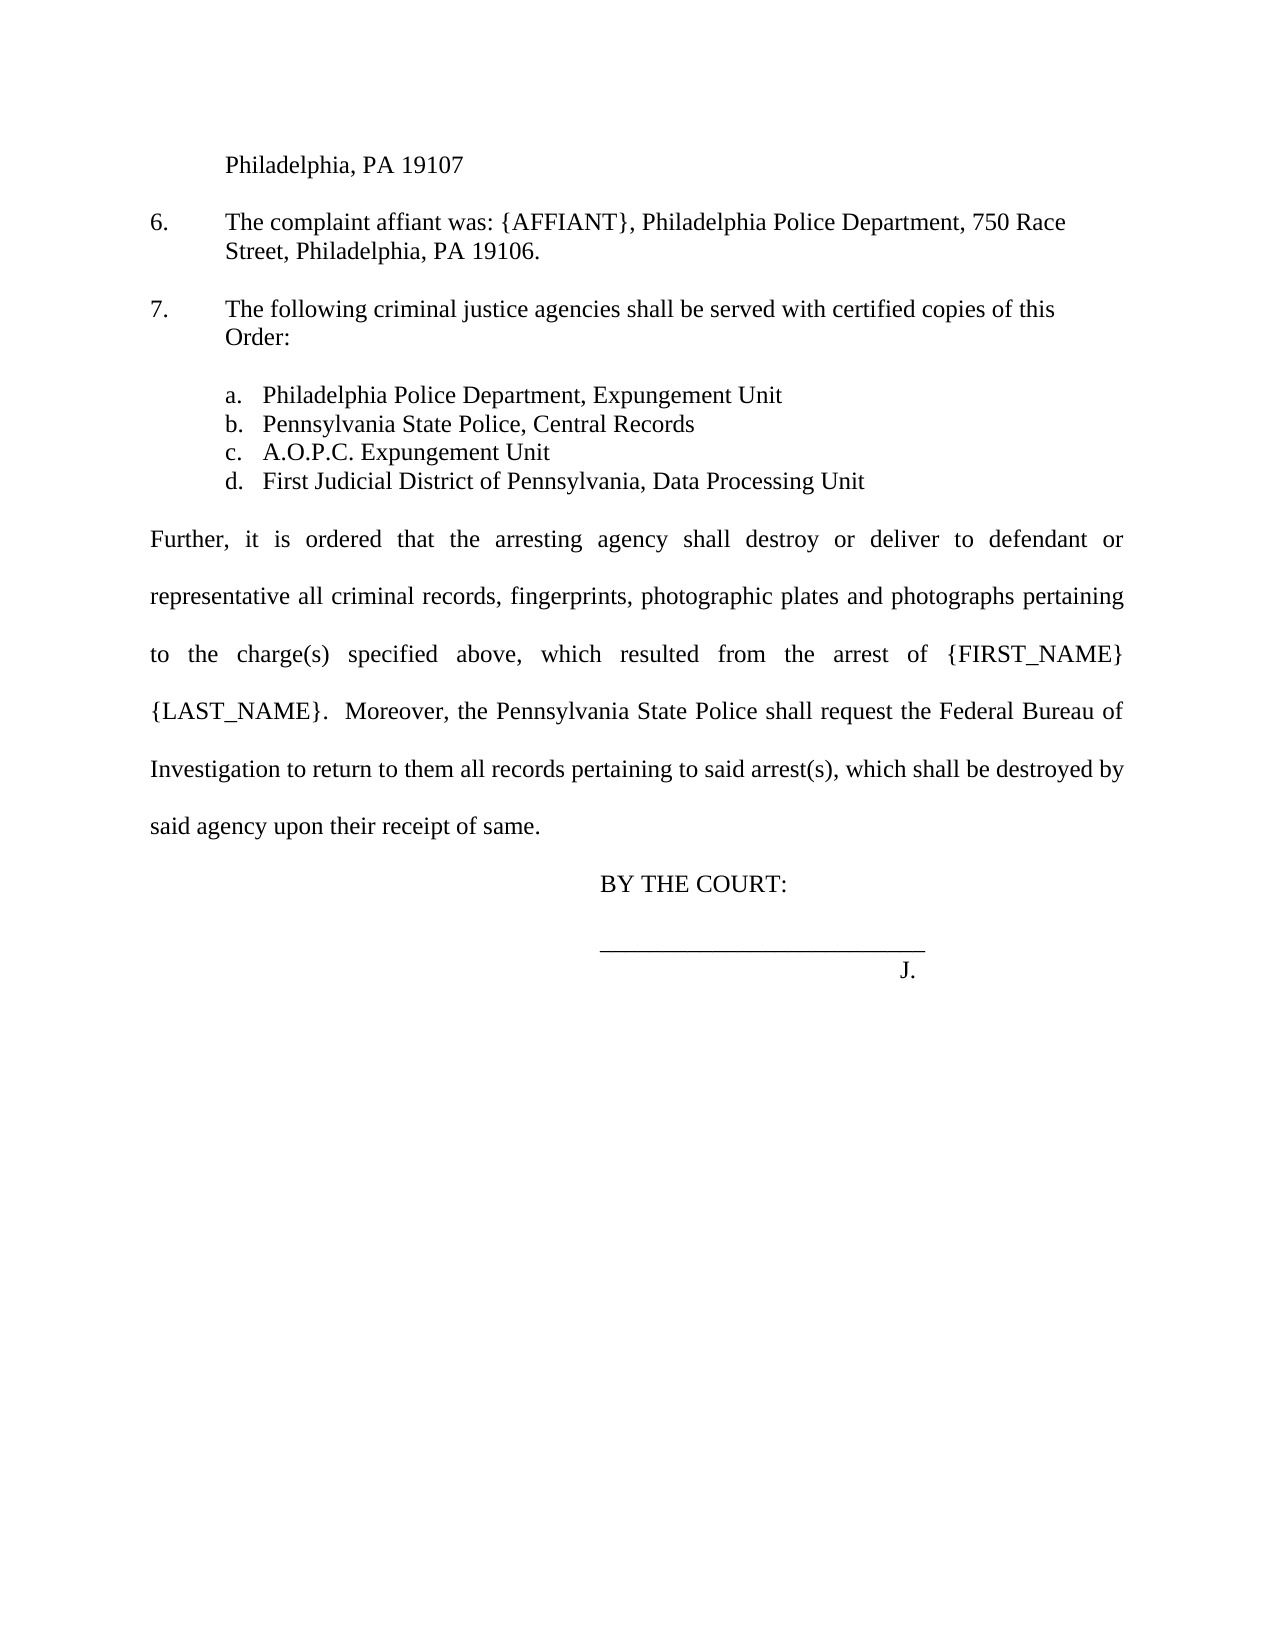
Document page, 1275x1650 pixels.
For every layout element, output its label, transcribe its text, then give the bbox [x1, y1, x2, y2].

list A.O.P.C. Expungement Unit [225, 437, 1125, 466]
list The following criminal justice agencies shall be served with certified copies of this Order: [150, 294, 1125, 351]
list Philadelphia, PA 19107 [150, 150, 1125, 179]
text Further, it is ordered that the arresting agency shall destroy or deliver to defendant or representative all criminal records, fingerprints, photographic plates and photographs pertaining to the charge(s) specified above, which resulted from the arrest of {FIRST_NAME} {LAST_NAME}. Moreover, the Pennsylvania State Police shall request the Federal Bureau of Investigation to return to them all records pertaining to said arrest(s), which shall be destroyed by said agency upon their receipt of same. [150, 524, 1125, 840]
text __________________________ [150, 926, 1125, 955]
text J. [150, 955, 1125, 984]
list Philadelphia Police Department, Expungement Unit [225, 380, 1125, 409]
list Pennsylvania State Police, Central Records [225, 409, 1125, 437]
list First Judicial District of Pennsylvania, Data Processing Unit [225, 466, 1125, 495]
list The complaint affiant was: {AFFIANT}, Philadelphia Police Department, 750 Race Street, Philadelphia, PA 19106. [150, 207, 1125, 265]
text BY THE COURT: [150, 869, 1125, 897]
